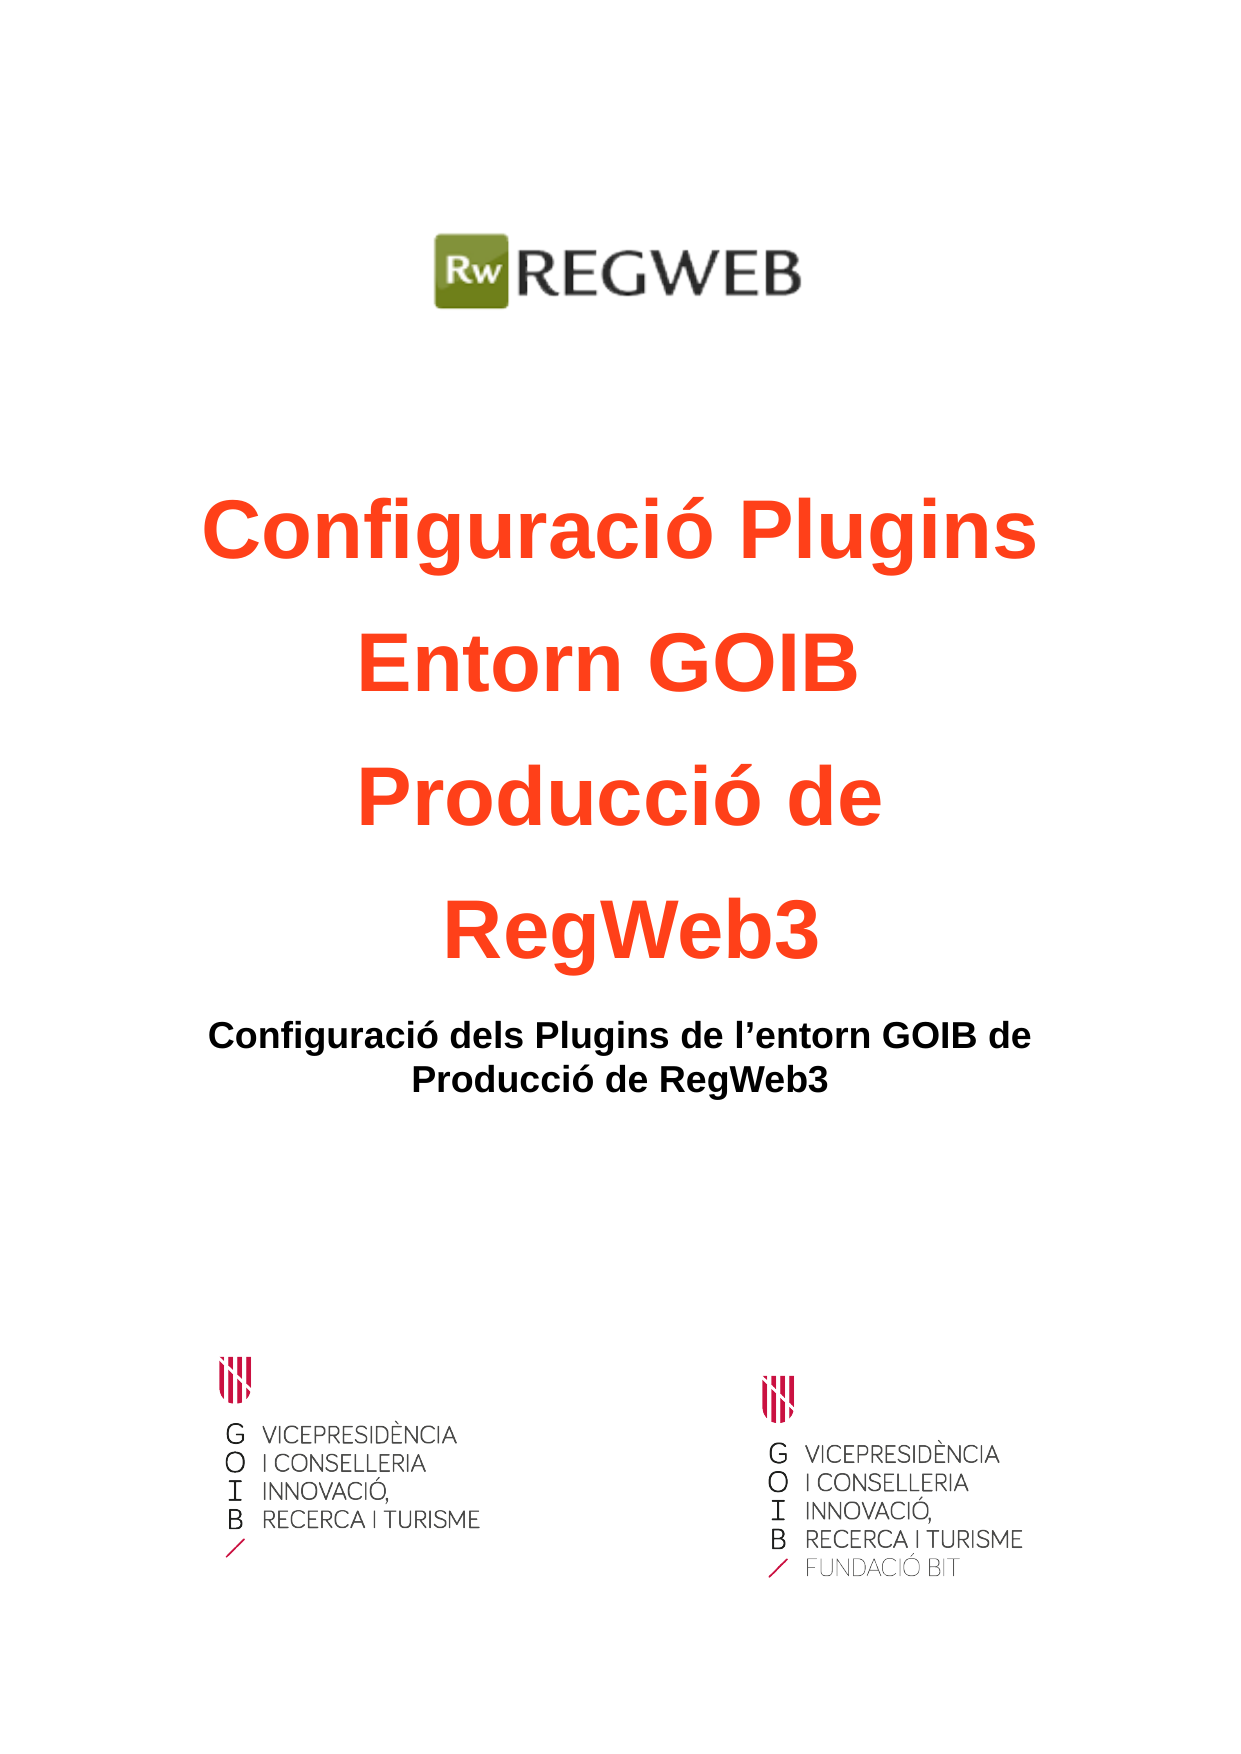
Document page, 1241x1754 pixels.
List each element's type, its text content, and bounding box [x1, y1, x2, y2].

title Producció de [118, 747, 1122, 843]
title RegWeb3 [118, 880, 1122, 976]
table_header [118, 1343, 586, 1610]
title Configuració Plugins [118, 480, 1122, 576]
table_header [664, 1343, 1122, 1610]
picture [751, 1367, 1035, 1586]
title Entorn GOIB [118, 614, 1122, 709]
subtitle Configuració dels Plugins de l’entorn GOIB de Producció de RegWeb3 [118, 1014, 1122, 1100]
table_header [586, 1343, 664, 1610]
picture [208, 1348, 495, 1566]
picture [432, 223, 808, 324]
